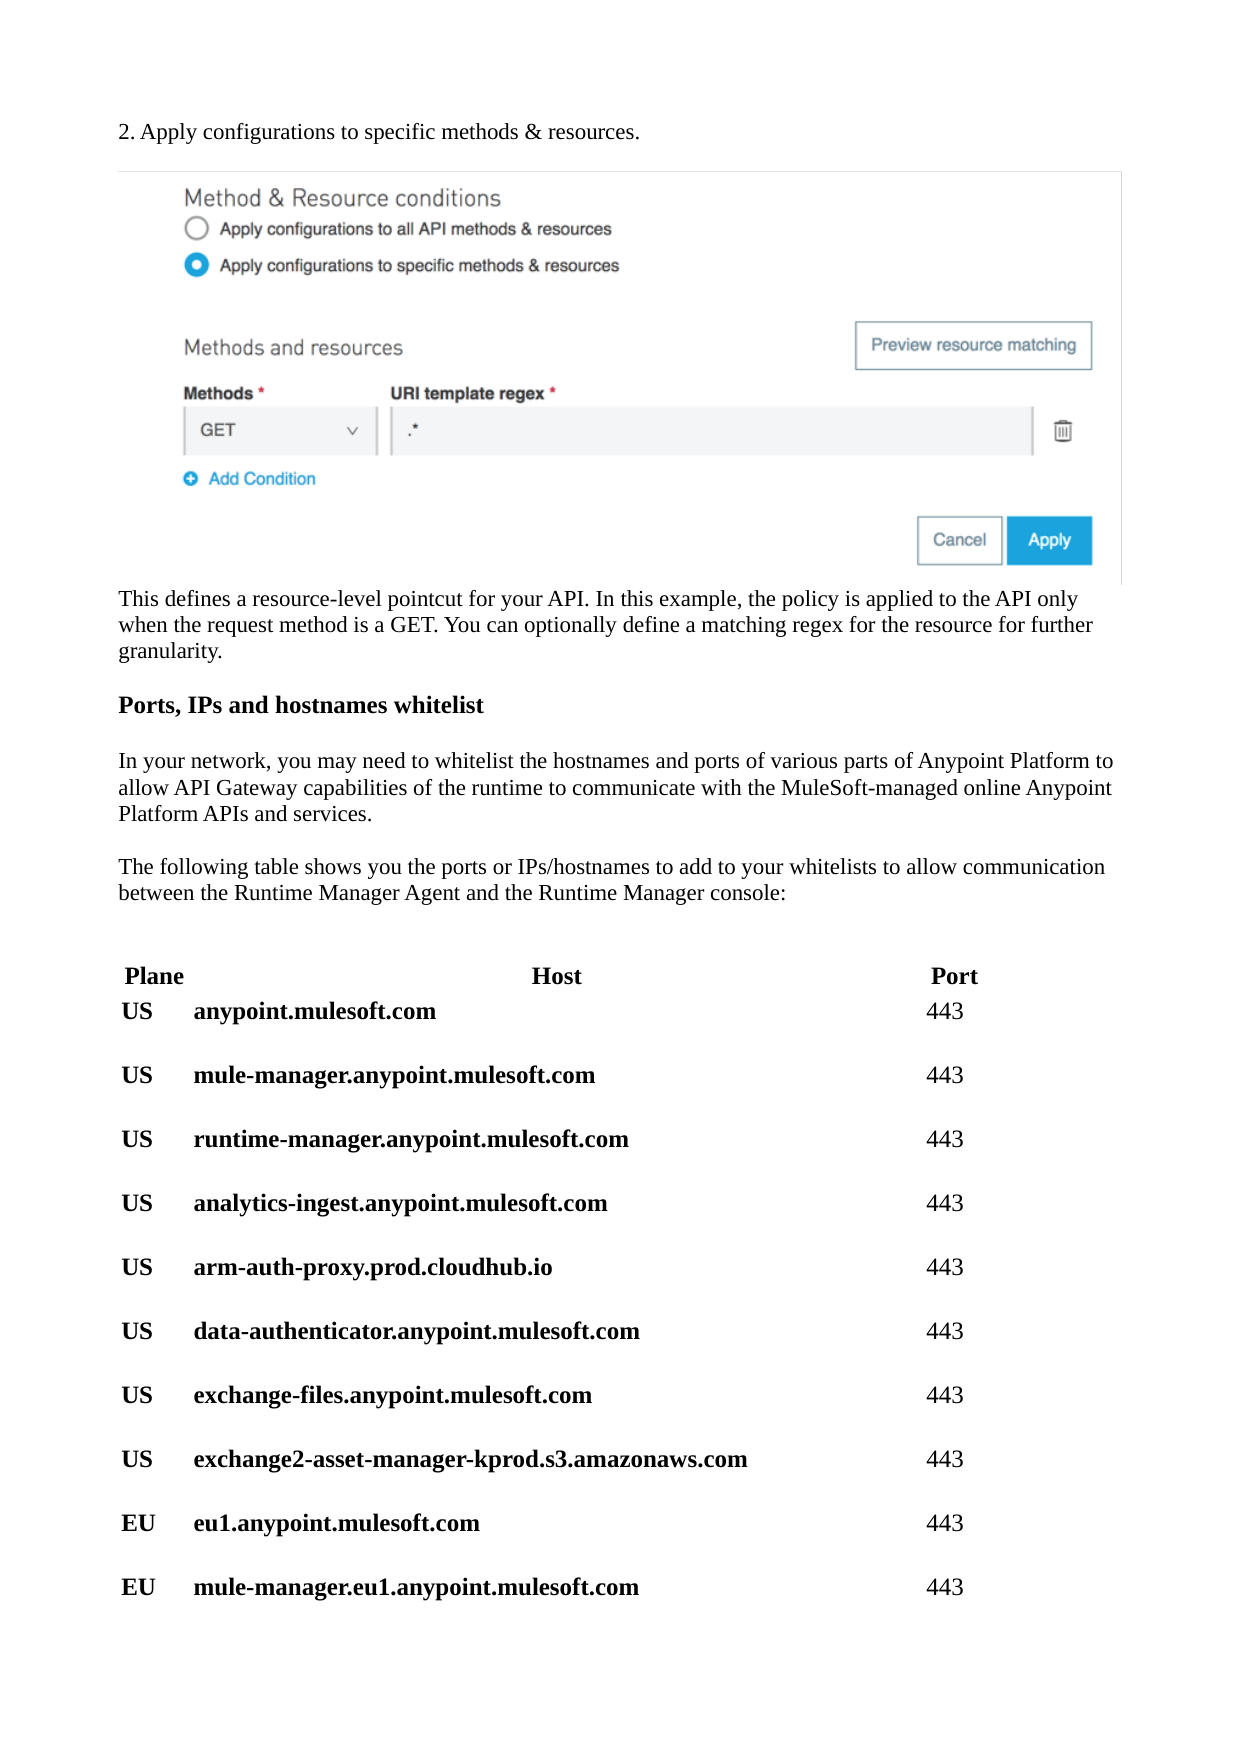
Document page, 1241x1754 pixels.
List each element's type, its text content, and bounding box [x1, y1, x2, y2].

table_header Plane [118, 958, 190, 993]
table_header Host [190, 958, 923, 993]
table_cell 443 [923, 1185, 986, 1249]
table_cell US [118, 1249, 190, 1313]
table_cell US [118, 1121, 190, 1185]
table_cell data-authenticator.anypoint.mulesoft.com [190, 1313, 923, 1377]
table_cell 443 [923, 1441, 986, 1505]
table_cell 443 [923, 993, 986, 1057]
picture [118, 170, 1123, 585]
table_cell exchange2-asset-manager-kprod.s3.amazonaws.com [190, 1441, 923, 1505]
table_cell 443 [923, 1377, 986, 1441]
text 2. Apply configurations to specific methods & resources. [118, 118, 1122, 144]
text In your network, you may need to whitelist the hostnames and ports of various parts of Anypoint Platform to allow API Gateway capabilities of the runtime to communicate with the MuleSoft-managed online Anypoint Platform APIs and services. [118, 747, 1122, 827]
table_cell mule-manager.anypoint.mulesoft.com [190, 1057, 923, 1121]
table_cell 443 [923, 1057, 986, 1121]
table_cell US [118, 1377, 190, 1441]
table_cell eu1.anypoint.mulesoft.com [190, 1505, 923, 1569]
table_cell US [118, 993, 190, 1057]
text Ports, IPs and hostnames whitelist [118, 690, 1122, 719]
table_cell US [118, 1057, 190, 1121]
table_cell anypoint.mulesoft.com [190, 993, 923, 1057]
table_cell US [118, 1313, 190, 1377]
table_cell US [118, 1441, 190, 1505]
table_cell mule-manager.eu1.anypoint.mulesoft.com [190, 1570, 923, 1633]
table_cell 443 [923, 1505, 986, 1569]
text This defines a resource-level pointcut for your API. In this example, the policy is applied to the API only when the request method is a GET. You can optionally define a matching regex for the resource for further granularity. [118, 585, 1122, 664]
table_cell 443 [923, 1121, 986, 1185]
table_cell analytics-ingest.anypoint.mulesoft.com [190, 1185, 923, 1249]
table_header Port [923, 958, 986, 993]
table_cell 443 [923, 1313, 986, 1377]
table_cell EU [118, 1570, 190, 1633]
table_cell runtime-manager.anypoint.mulesoft.com [190, 1121, 923, 1185]
table_cell US [118, 1185, 190, 1249]
table_cell EU [118, 1505, 190, 1569]
table_cell exchange-files.anypoint.mulesoft.com [190, 1377, 923, 1441]
text The following table shows you the ports or IPs/hostnames to add to your whitelists to allow communication between the Runtime Manager Agent and the Runtime Manager console: [118, 853, 1122, 906]
table_cell arm-auth-proxy.prod.cloudhub.io [190, 1249, 923, 1313]
table_cell 443 [923, 1570, 986, 1633]
table_cell 443 [923, 1249, 986, 1313]
